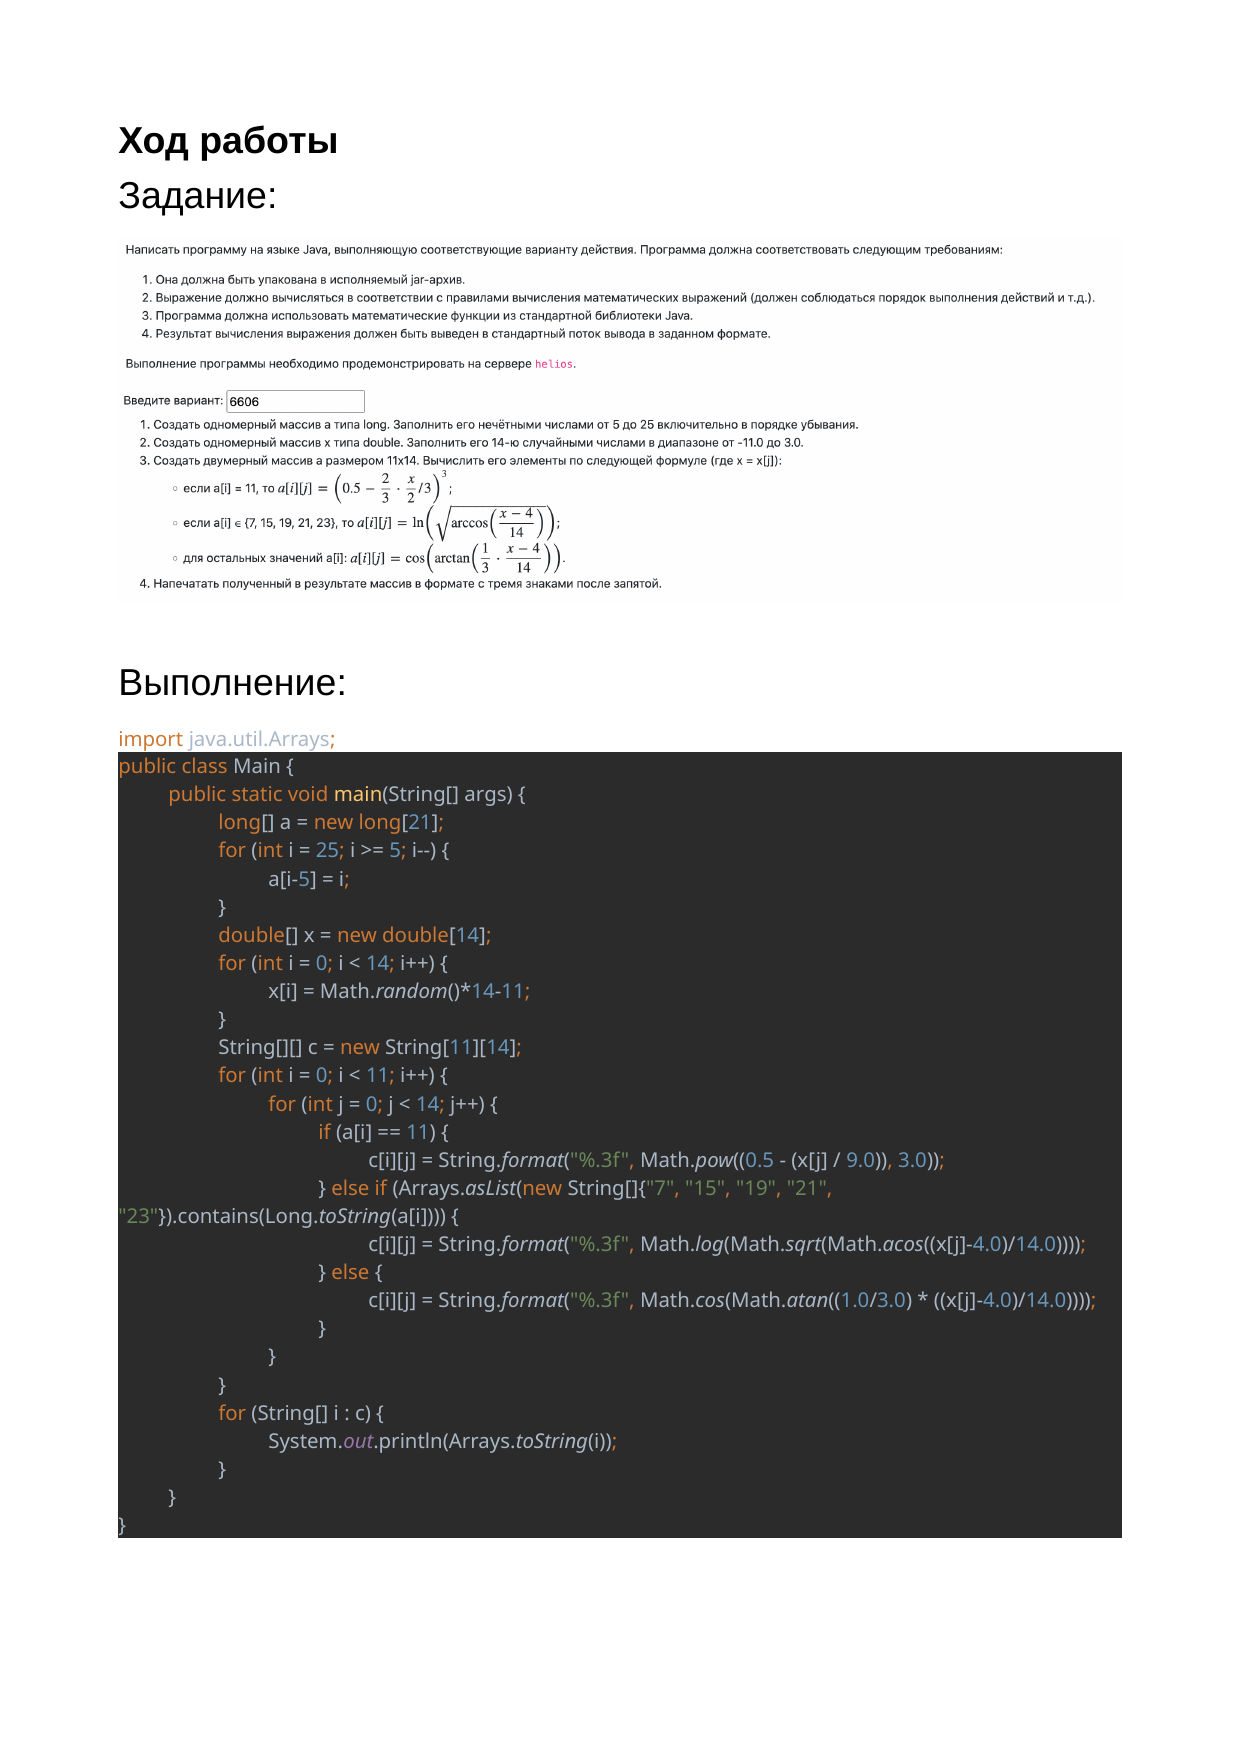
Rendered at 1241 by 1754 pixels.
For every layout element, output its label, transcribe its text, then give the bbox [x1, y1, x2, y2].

text } [118, 892, 1122, 920]
subtitle Ход работы [118, 118, 1122, 161]
text String[][] c = new String[11][14]; [118, 1033, 1122, 1061]
text } [118, 1483, 1122, 1511]
text } else { [118, 1258, 1122, 1286]
text } [118, 1370, 1122, 1398]
text double[] x = new double[14]; [118, 920, 1122, 948]
text c[i][j] = String.format("%.3f", Math.log(Math.sqrt(Math.acos((x[j]-4.0)/14.0)))); [118, 1229, 1122, 1258]
text import java.util.Arrays; [118, 724, 1122, 752]
text } [118, 1511, 1122, 1538]
text } else if (Arrays.asList(new String[]{"7", "15", "19", "21", "23"}).contains(Long.toString(a[i]))) { [118, 1173, 1122, 1229]
text if (a[i] == 11) { [118, 1117, 1122, 1145]
text Выполнение: [118, 604, 1122, 703]
text c[i][j] = String.format("%.3f", Math.cos(Math.atan((1.0/3.0) * ((x[j]-4.0)/14.0)))); [118, 1286, 1122, 1314]
text a[i-5] = i; [118, 864, 1122, 892]
text c[i][j] = String.format("%.3f", Math.pow((0.5 - (x[j] / 9.0)), 3.0)); [118, 1145, 1122, 1173]
text } [118, 1314, 1122, 1342]
text public class Main { [118, 752, 1122, 780]
text } [118, 1454, 1122, 1483]
text for (int j = 0; j < 14; j++) { [118, 1089, 1122, 1117]
text long[] a = new long[21]; [118, 808, 1122, 836]
text for (String[] i : c) { [118, 1398, 1122, 1426]
text Задание: [118, 174, 1122, 217]
text public static void main(String[] args) { [118, 780, 1122, 808]
text for (int i = 0; i < 11; i++) { [118, 1061, 1122, 1089]
text for (int i = 0; i < 14; i++) { [118, 948, 1122, 977]
text System.out.println(Arrays.toString(i)); [118, 1426, 1122, 1454]
text } [118, 1005, 1122, 1033]
picture [118, 237, 1123, 604]
text for (int i = 25; i >= 5; i--) { [118, 836, 1122, 864]
text } [118, 1342, 1122, 1370]
text x[i] = Math.random()*14-11; [118, 977, 1122, 1005]
